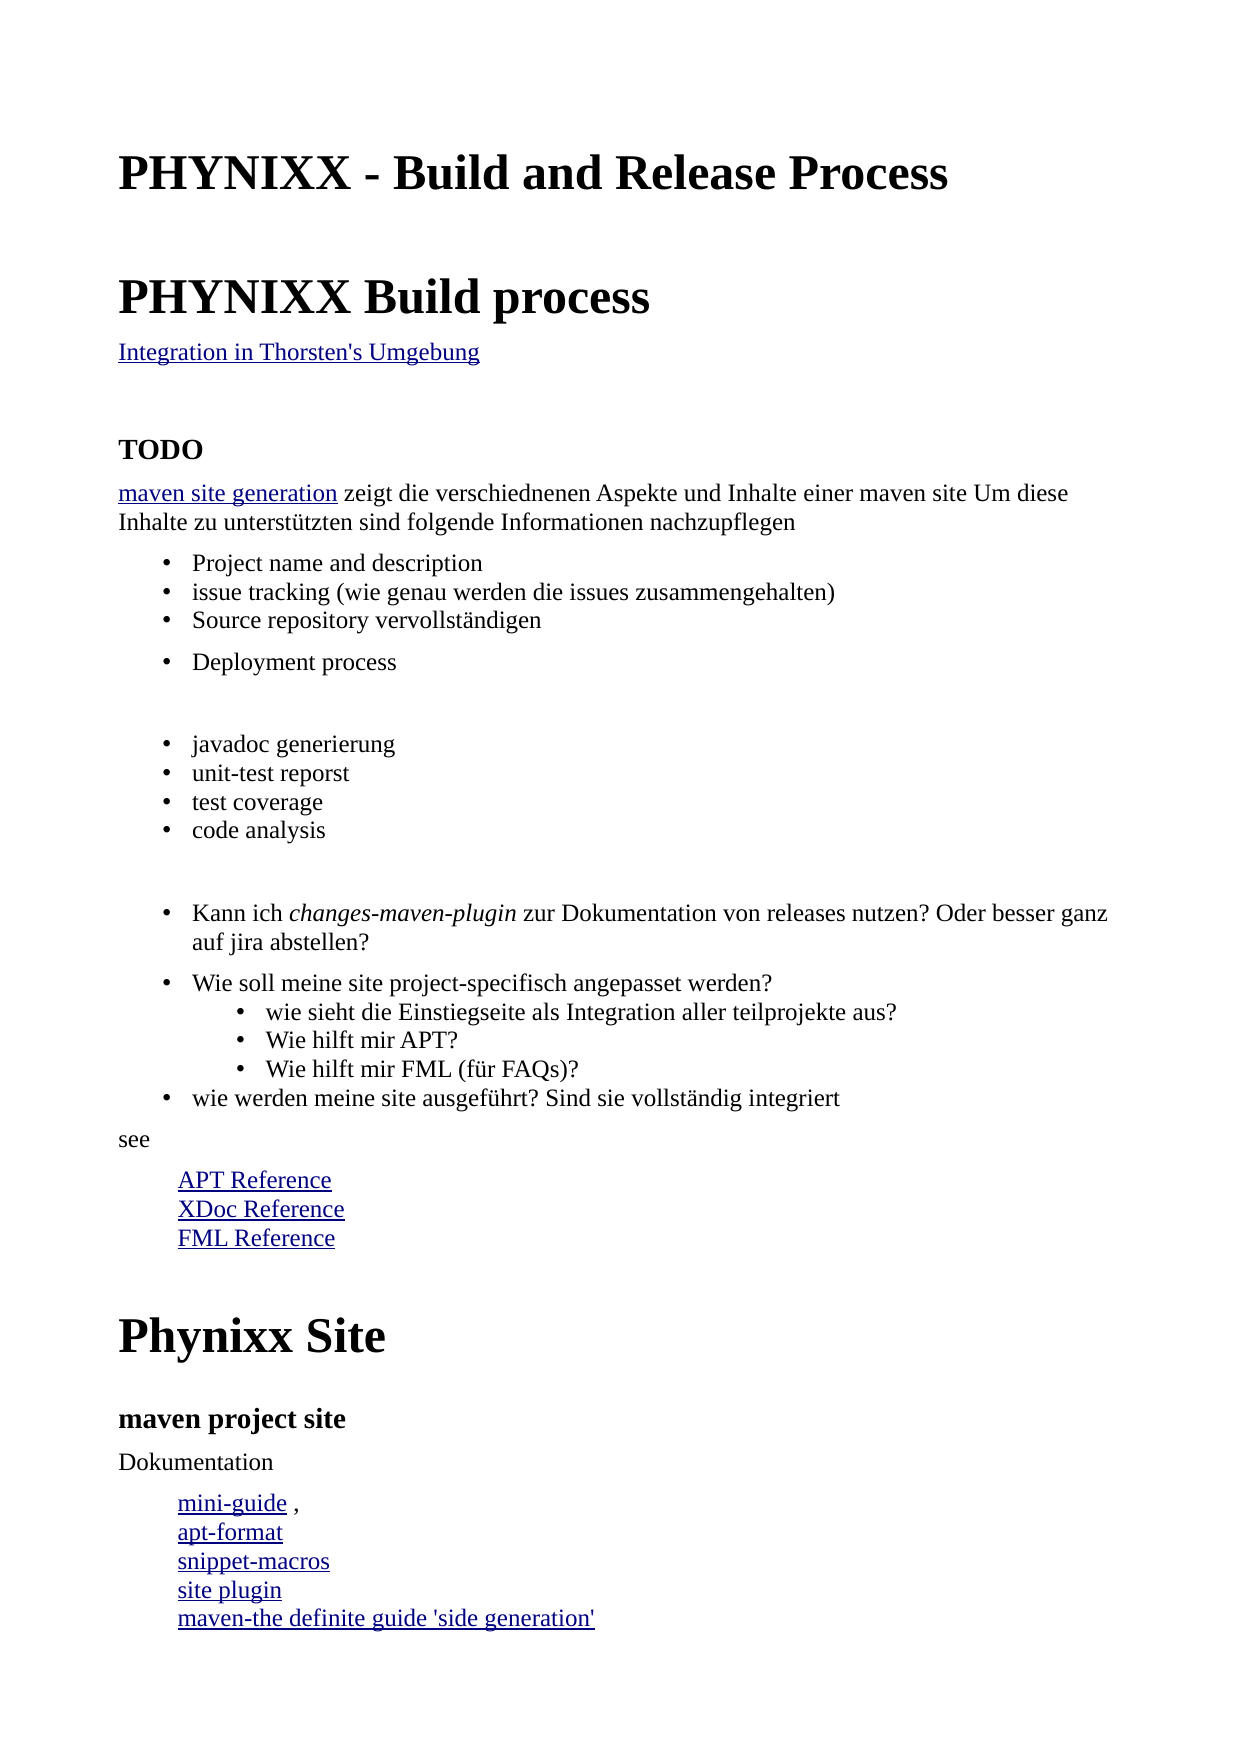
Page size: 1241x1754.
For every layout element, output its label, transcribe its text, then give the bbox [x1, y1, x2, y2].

list apt-format [177, 1517, 1122, 1546]
list Deployment process [162, 647, 1122, 675]
list APT Reference [177, 1165, 1122, 1194]
text Integration in Thorsten's Umgebung [118, 337, 1122, 366]
list unit-test reporst [162, 758, 1122, 787]
list XDoc Reference [177, 1194, 1122, 1223]
list snippet-macros [177, 1546, 1122, 1575]
list Source repository vervollständigen [162, 605, 1122, 634]
subtitle PHYNIXX Build process [118, 267, 1122, 324]
list Wie hilft mir APT? [236, 1025, 1122, 1054]
list issue tracking (wie genau werden die issues zusammengehalten) [162, 577, 1122, 605]
list wie werden meine site ausgeführt? Sind sie vollständig integriert [162, 1083, 1122, 1112]
list FML Reference [177, 1223, 1122, 1252]
subtitle maven project site [118, 1401, 1122, 1435]
list mini-guide , [177, 1488, 1122, 1517]
list javadoc generierung [162, 729, 1122, 758]
subtitle PHYNIXX - Build and Release Process [118, 143, 1122, 201]
list maven-the definite guide 'side generation' [177, 1603, 1122, 1632]
text Dokumentation [118, 1447, 1122, 1476]
list Kann ich changes-maven-plugin zur Dokumentation von releases nutzen? Oder besser ganz auf jira abstellen? [162, 898, 1122, 955]
subtitle Phynixx Site [118, 1306, 1122, 1364]
list site plugin [177, 1575, 1122, 1603]
subtitle TODO [118, 432, 1122, 465]
list Project name and description [162, 548, 1122, 577]
list code analysis [162, 815, 1122, 844]
list Wie hilft mir FML (für FAQs)? [236, 1054, 1122, 1083]
list Wie soll meine site project-specifisch angepasset werden? [162, 968, 1122, 997]
list wie sieht die Einstiegseite als Integration aller teilprojekte aus? [236, 997, 1122, 1025]
text see [118, 1124, 1122, 1153]
text maven site generation zeigt die verschiednenen Aspekte und Inhalte einer maven site Um diese Inhalte zu unterstützten sind folgende Informationen nachzupflegen [118, 478, 1122, 535]
list test coverage [162, 787, 1122, 815]
